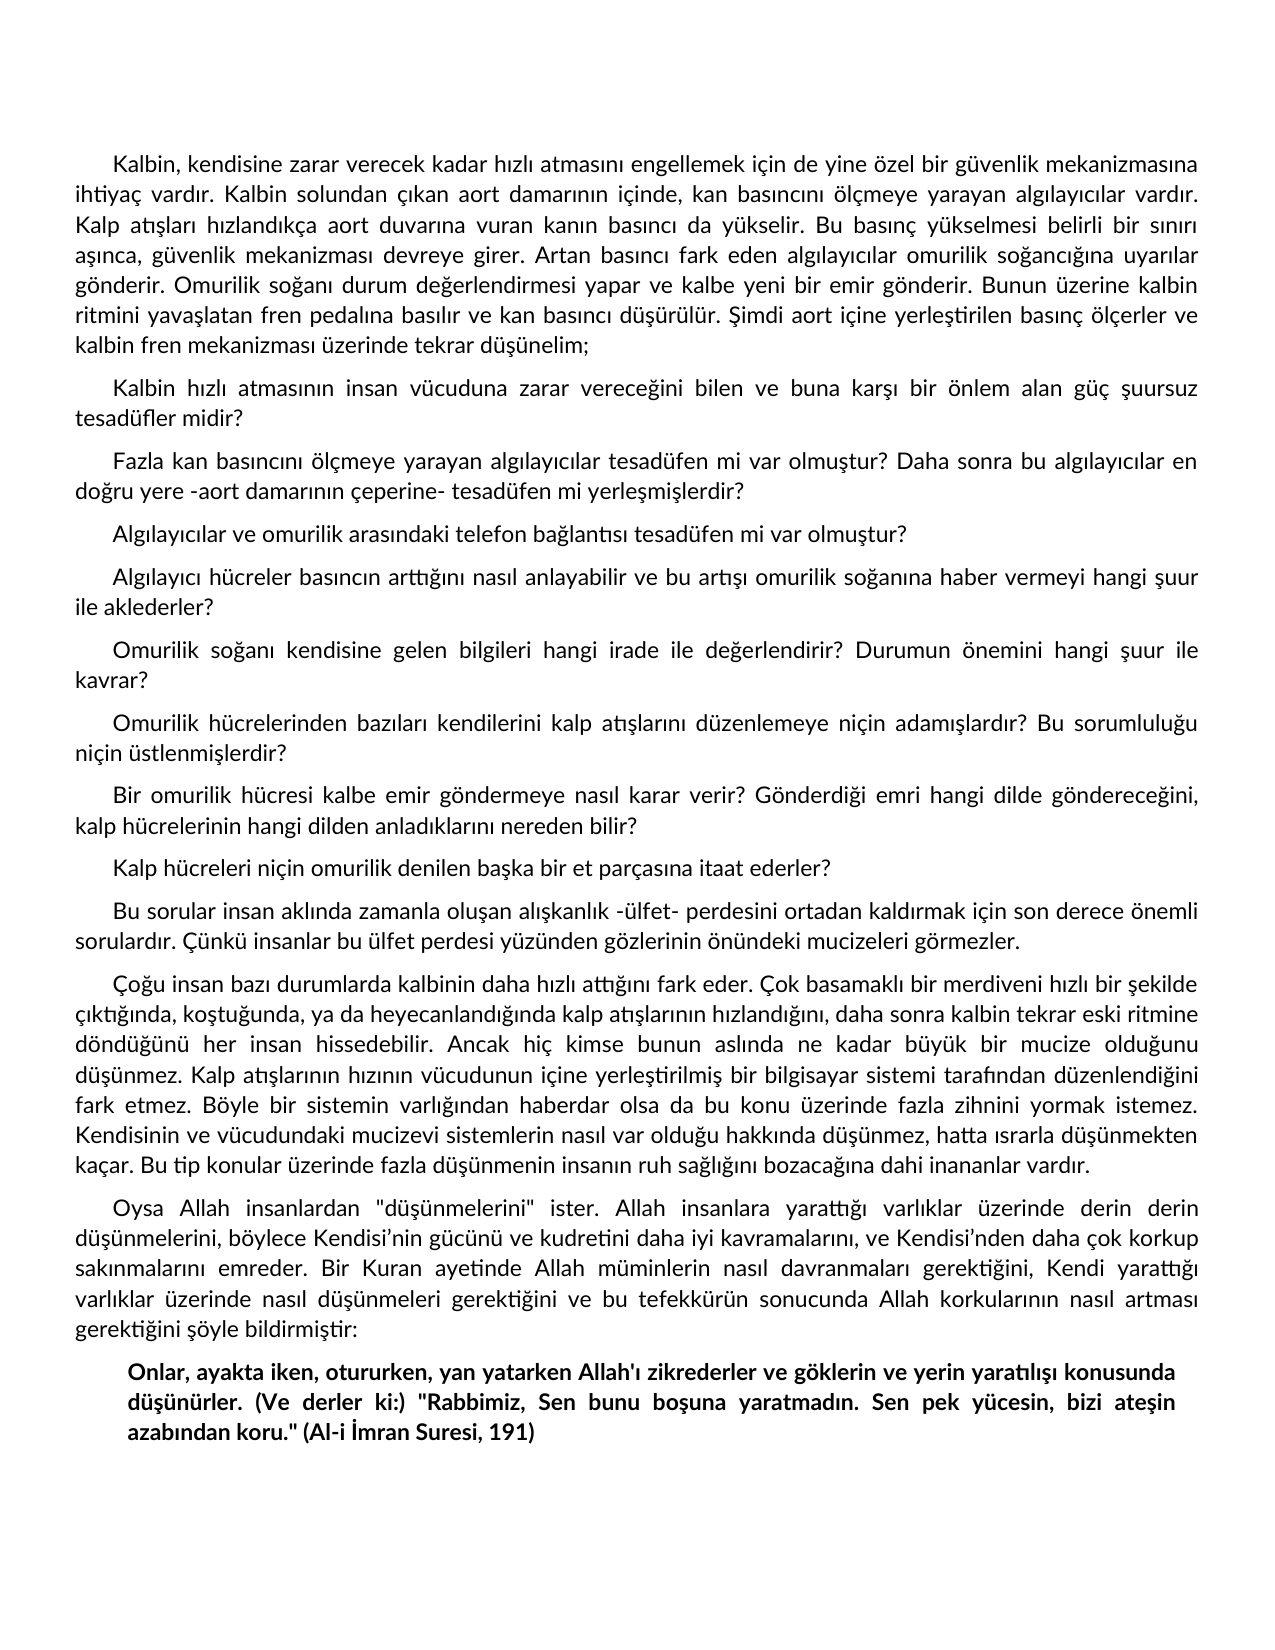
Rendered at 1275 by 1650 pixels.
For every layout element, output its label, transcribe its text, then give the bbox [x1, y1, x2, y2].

text Kalbin hızlı atmasının insan vücuduna zarar vereceğini bilen ve buna karşı bir önlem alan güç şuursuz tesadüfler midir? [75, 374, 1200, 432]
text Kalp hücreleri niçin omurilik denilen başka bir et parçasına itaat ederler? [75, 854, 1200, 882]
text Omurilik hücrelerinden bazıları kendilerini kalp atışlarını düzenlemeye niçin adamışlardır? Bu sorumluluğu niçin üstlenmişlerdir? [75, 708, 1200, 766]
text Çoğu insan bazı durumlarda kalbinin daha hızlı attığını fark eder. Çok basamaklı bir merdiveni hızlı bir şekilde çıktığında, koştuğunda, ya da heyecanlandığında kalp atışlarının hızlandığını, daha sonra kalbin tekrar eski ritmine döndüğünü her insan hissedebilir. Ancak hiç kimse bunun aslında ne kadar büyük bir mucize olduğunu düşünmez. Kalp atışlarının hızının vücudunun içine yerleştirilmiş bir bilgisayar sistemi tarafından düzenlendiğini fark etmez. Böyle bir sistemin varlığından haberdar olsa da bu konu üzerinde fazla zihnini yormak istemez. Kendisinin ve vücudundaki mucizevi sistemlerin nasıl var olduğu hakkında düşünmez, hatta ısrarla düşünmekten kaçar. Bu tip konular üzerinde fazla düşünmenin insanın ruh sağlığını bozacağına dahi inananlar vardır. [75, 970, 1200, 1178]
text Onlar, ayakta iken, otururken, yan yatarken Allah'ı zikrederler ve göklerin ve yerin yaratılışı konusunda düşünürler. (Ve derler ki:) "Rabbimiz, Sen bunu boşuna yaratmadın. Sen pek yücesin, bizi ateşin azabından koru." (Al-i İmran Suresi, 191) [127, 1357, 1177, 1445]
text Omurilik soğanı kendisine gelen bilgileri hangi irade ile değerlendirir? Durumun önemini hangi şuur ile kavrar? [75, 635, 1200, 693]
text Bu sorular insan aklında zamanla oluşan alışkanlık -ülfet- perdesini ortadan kaldırmak için son derece önemli sorulardır. Çünkü insanlar bu ülfet perdesi yüzünden gözlerinin önündeki mucizeleri görmezler. [75, 897, 1200, 954]
text Algılayıcı hücreler basıncın arttığını nasıl anlayabilir ve bu artışı omurilik soğanına haber vermeyi hangi şuur ile aklederler? [75, 562, 1200, 620]
text Oysa Allah insanlardan "düşünmelerini" ister. Allah insanlara yarattığı varlıklar üzerinde derin derin düşünmelerini, böylece Kendisi’nin gücünü ve kudretini daha iyi kavramalarını, ve Kendisi’nden daha çok korkup sakınmalarını emreder. Bir Kuran ayetinde Allah müminlerin nasıl davranmaları gerektiğini, Kendi yarattığı varlıklar üzerinde nasıl düşünmeleri gerektiğini ve bu tefekkürün sonucunda Allah korkularının nasıl artması gerektiğini şöyle bildirmiştir: [75, 1194, 1200, 1342]
text Bir omurilik hücresi kalbe emir göndermeye nasıl karar verir? Gönderdiği emri hangi dilde göndereceğini, kalp hücrelerinin hangi dilden anladıklarını nereden bilir? [75, 781, 1200, 839]
text Fazla kan basıncını ölçmeye yarayan algılayıcılar tesadüfen mi var olmuştur? Daha sonra bu algılayıcılar en doğru yere -aort damarının çeperine- tesadüfen mi yerleşmişlerdir? [75, 447, 1200, 504]
text Kalbin, kendisine zarar verecek kadar hızlı atmasını engellemek için de yine özel bir güvenlik mekanizmasına ihtiyaç vardır. Kalbin solundan çıkan aort damarının içinde, kan basıncını ölçmeye yarayan algılayıcılar vardır. Kalp atışları hızlandıkça aort duvarına vuran kanın basıncı da yükselir. Bu basınç yükselmesi belirli bir sınırı aşınca, güvenlik mekanizması devreye girer. Artan basıncı fark eden algılayıcılar omurilik soğancığına uyarılar gönderir. Omurilik soğanı durum değerlendirmesi yapar ve kalbe yeni bir emir gönderir. Bunun üzerine kalbin ritmini yavaşlatan fren pedalına basılır ve kan basıncı düşürülür. Şimdi aort içine yerleştirilen basınç ölçerler ve kalbin fren mekanizması üzerinde tekrar düşünelim; [75, 150, 1200, 359]
text Algılayıcılar ve omurilik arasındaki telefon bağlantısı tesadüfen mi var olmuştur? [75, 520, 1200, 547]
